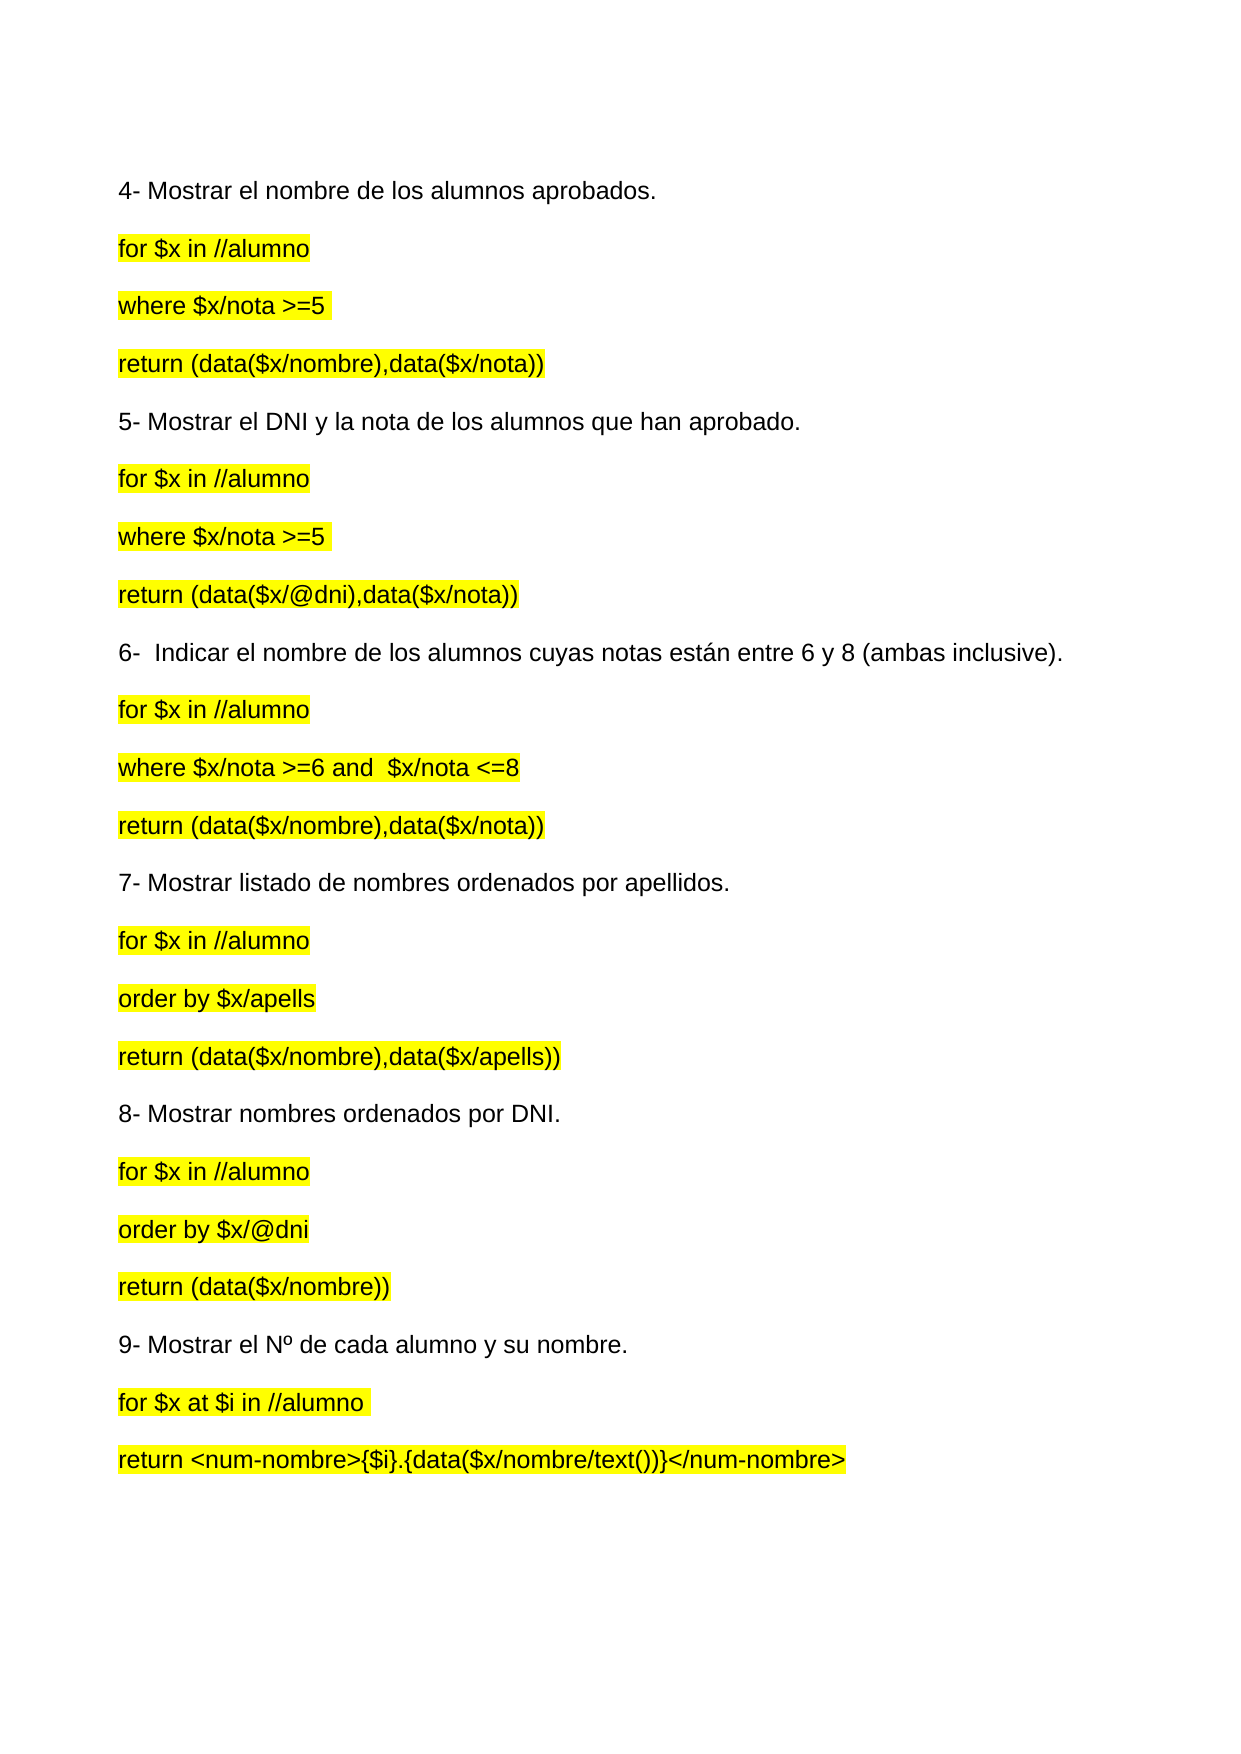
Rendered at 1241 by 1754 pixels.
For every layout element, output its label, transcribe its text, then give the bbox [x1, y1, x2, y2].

text for $x in //alumno [118, 926, 1122, 955]
text return (data($x/nombre),data($x/apells)) [118, 1041, 1122, 1070]
text for $x in //alumno [118, 464, 1122, 493]
text where $x/nota >=5 [118, 291, 1122, 320]
text 4- Mostrar el nombre de los alumnos aprobados. [118, 176, 1122, 204]
text return <num-nombre>{$i}.{data($x/nombre/text())}</num-nombre> [118, 1445, 1122, 1474]
text 8- Mostrar nombres ordenados por DNI. [118, 1099, 1122, 1128]
text where $x/nota >=5 [118, 522, 1122, 551]
text 9- Mostrar el Nº de cada alumno y su nombre. [118, 1330, 1122, 1359]
text where $x/nota >=6 and $x/nota <=8 [118, 753, 1122, 782]
text return (data($x/nombre)) [118, 1272, 1122, 1301]
text return (data($x/nombre),data($x/nota)) [118, 811, 1122, 839]
text for $x in //alumno [118, 695, 1122, 724]
text order by $x/apells [118, 984, 1122, 1012]
text for $x in //alumno [118, 233, 1122, 262]
text 5- Mostrar el DNI y la nota de los alumnos que han aprobado. [118, 407, 1122, 435]
text return (data($x/@dni),data($x/nota)) [118, 580, 1122, 608]
text 7- Mostrar listado de nombres ordenados por apellidos. [118, 868, 1122, 897]
text 6- Indicar el nombre de los alumnos cuyas notas están entre 6 y 8 (ambas inclusive). [118, 637, 1122, 666]
text order by $x/@dni [118, 1214, 1122, 1243]
text for $x at $i in //alumno [118, 1388, 1122, 1416]
text return (data($x/nombre),data($x/nota)) [118, 349, 1122, 378]
text for $x in //alumno [118, 1157, 1122, 1186]
